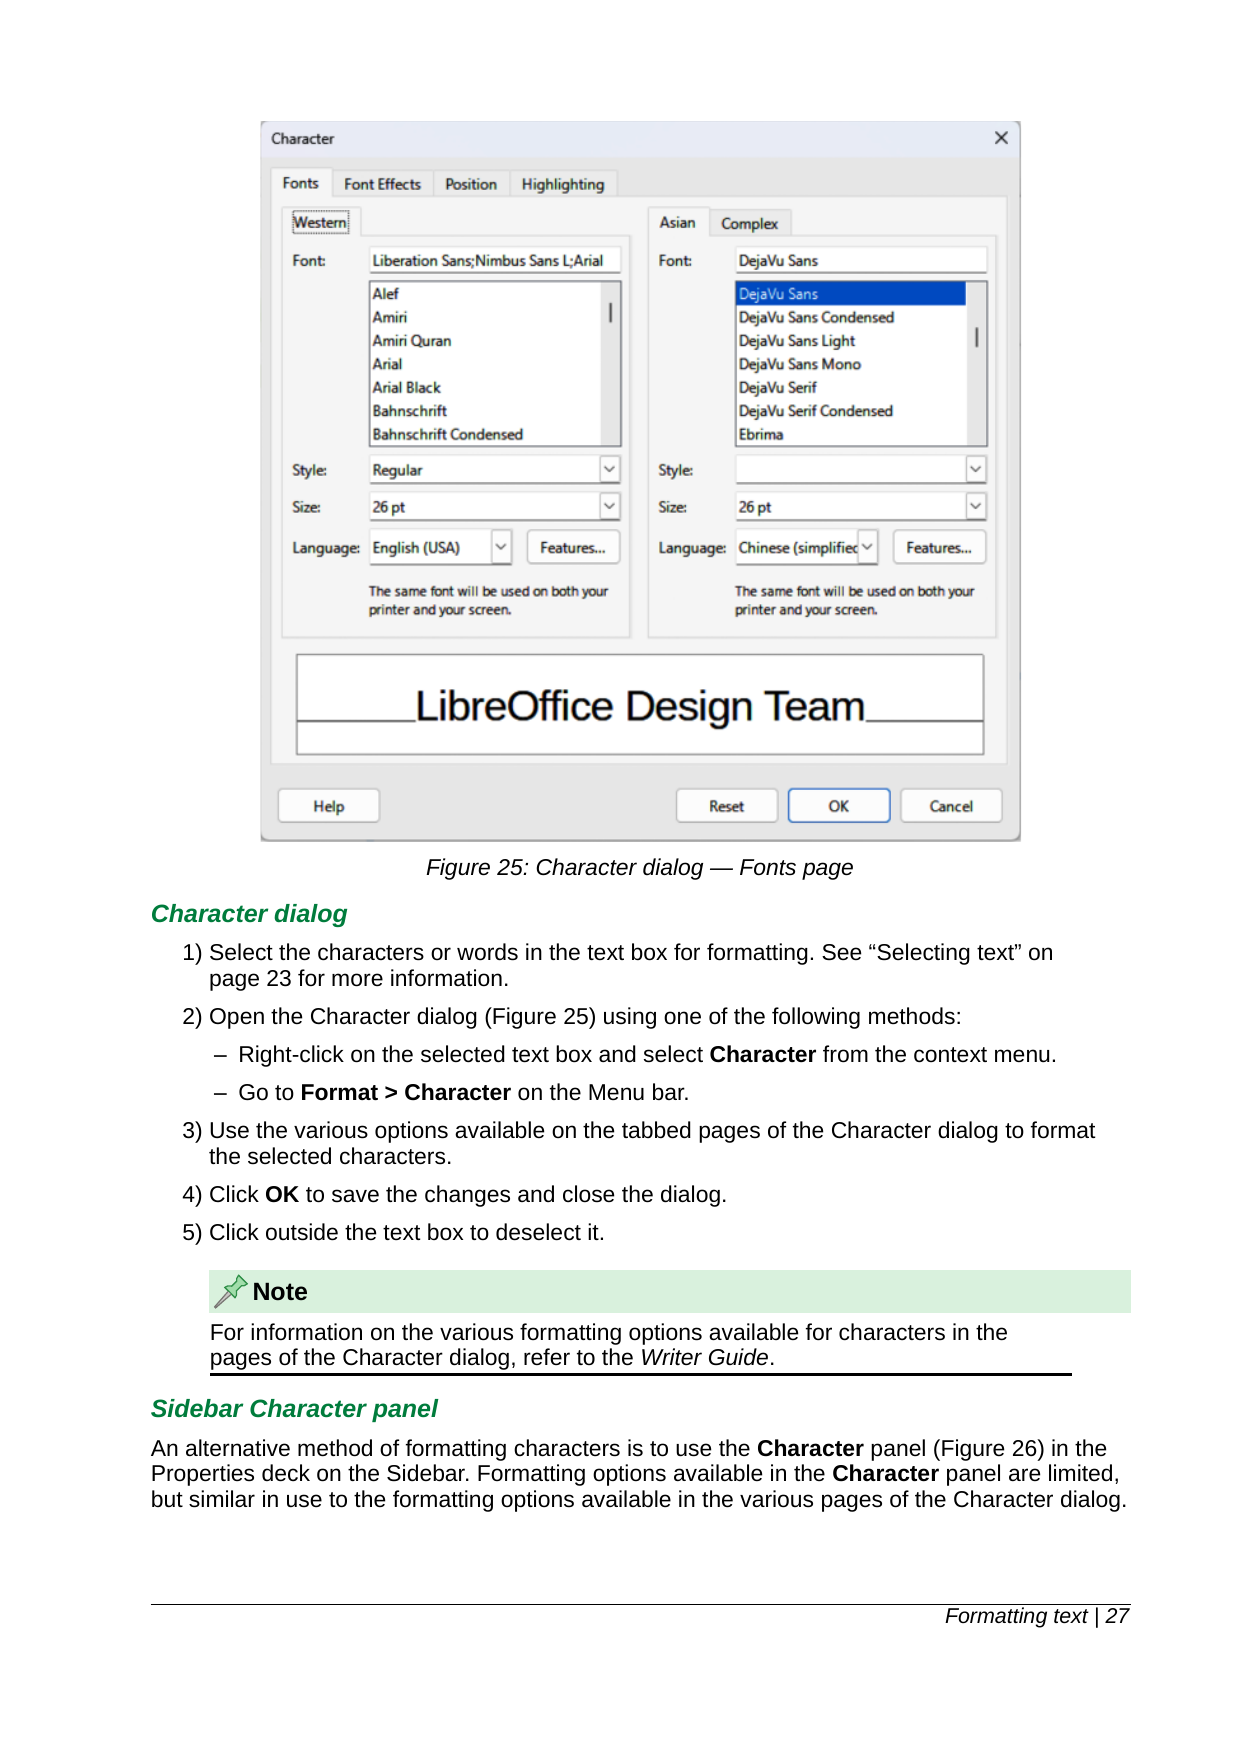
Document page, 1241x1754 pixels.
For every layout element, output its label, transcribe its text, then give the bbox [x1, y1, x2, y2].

subtitle Note [209, 1270, 1131, 1313]
list Right-click on the selected text box and select Character from the context menu. [223, 1042, 1131, 1067]
subtitle Character dialog [151, 899, 1131, 927]
picture [260, 121, 1022, 842]
list Click outside the text box to deselect it. [194, 1220, 1131, 1245]
text An alternative method of formatting characters is to use the Character panel (Figure 26) in the Properties deck on the Sidebar. Formatting options available in the Character panel are limited, but similar in use to the formatting options available in the various pages of the Character dialog. [151, 1435, 1131, 1512]
text For information on the various formatting options available for characters in the pages of the Character dialog, refer to the Writer Guide. [209, 1319, 1072, 1376]
text Figure 25: Character dialog — Fonts page [261, 854, 1021, 880]
list Click OK to save the changes and close the dialog. [194, 1182, 1131, 1207]
subtitle Sidebar Character panel [151, 1395, 1131, 1423]
list Go to Format > Character on the Menu bar. [223, 1080, 1131, 1105]
list Open the Character dialog (Figure 25) using one of the following methods: [194, 1003, 1131, 1029]
list Use the various options available on the tabbed pages of the Character dialog to format the selected characters. [194, 1118, 1131, 1169]
list Select the characters or words in the text box for formatting. See “Selecting text” on page 23 for more information. [194, 940, 1131, 991]
